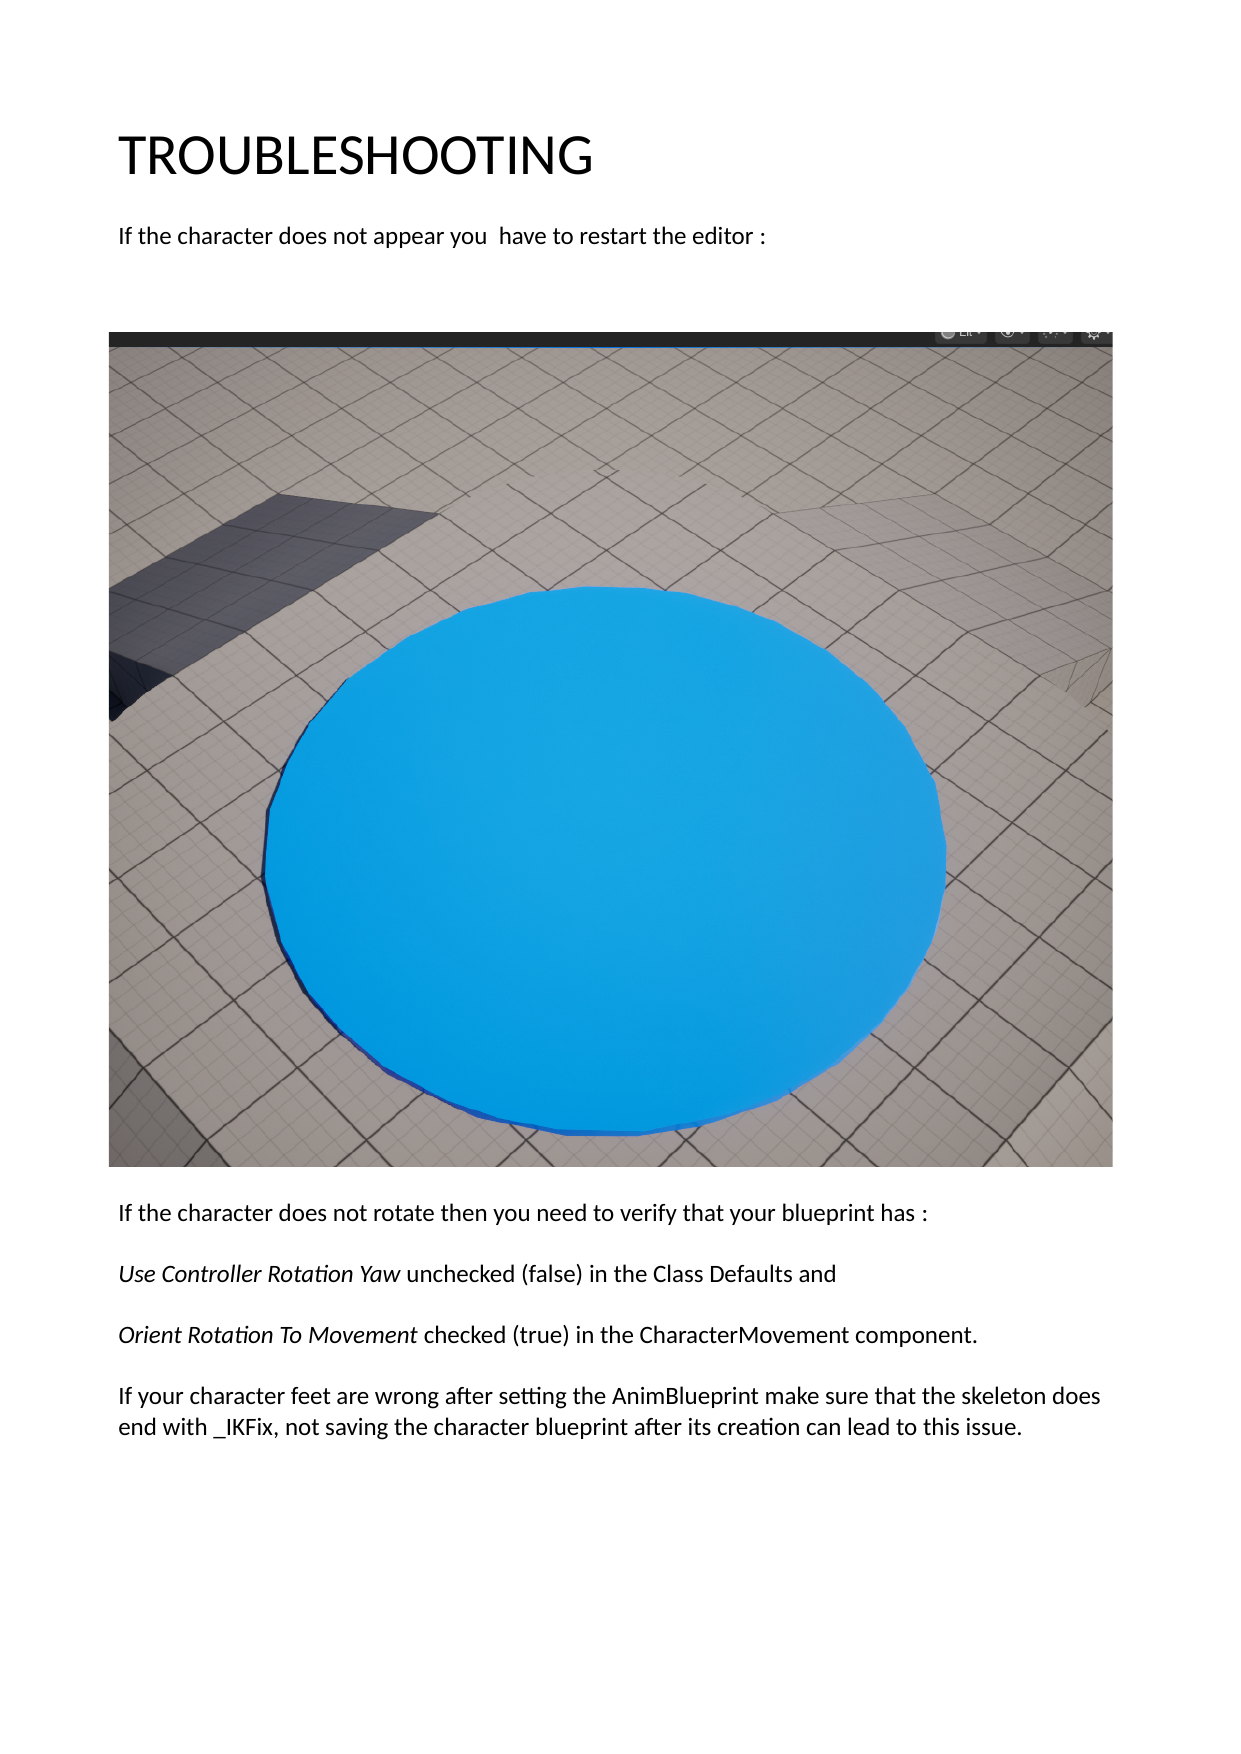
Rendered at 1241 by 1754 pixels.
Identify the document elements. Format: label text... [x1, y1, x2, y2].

text Orient Rotation To Movement checked (true) in the CharacterMovement component. [118, 1319, 1122, 1350]
text Use Controller Rotation Yaw unchecked (false) in the Class Defaults and [118, 1258, 1122, 1289]
text If the character does not rotate then you need to verify that your blueprint has : [118, 1197, 1122, 1228]
text If the character does not appear you have to restart the editor : [118, 220, 1122, 250]
text If your character feet are wrong after setting the AnimBlueprint make sure that the skeleton does end with _IKFix, not saving the character blueprint after its creation can lead to this issue. [118, 1380, 1122, 1441]
text TROUBLESHOOTING [118, 118, 1122, 189]
picture [108, 332, 1113, 1167]
